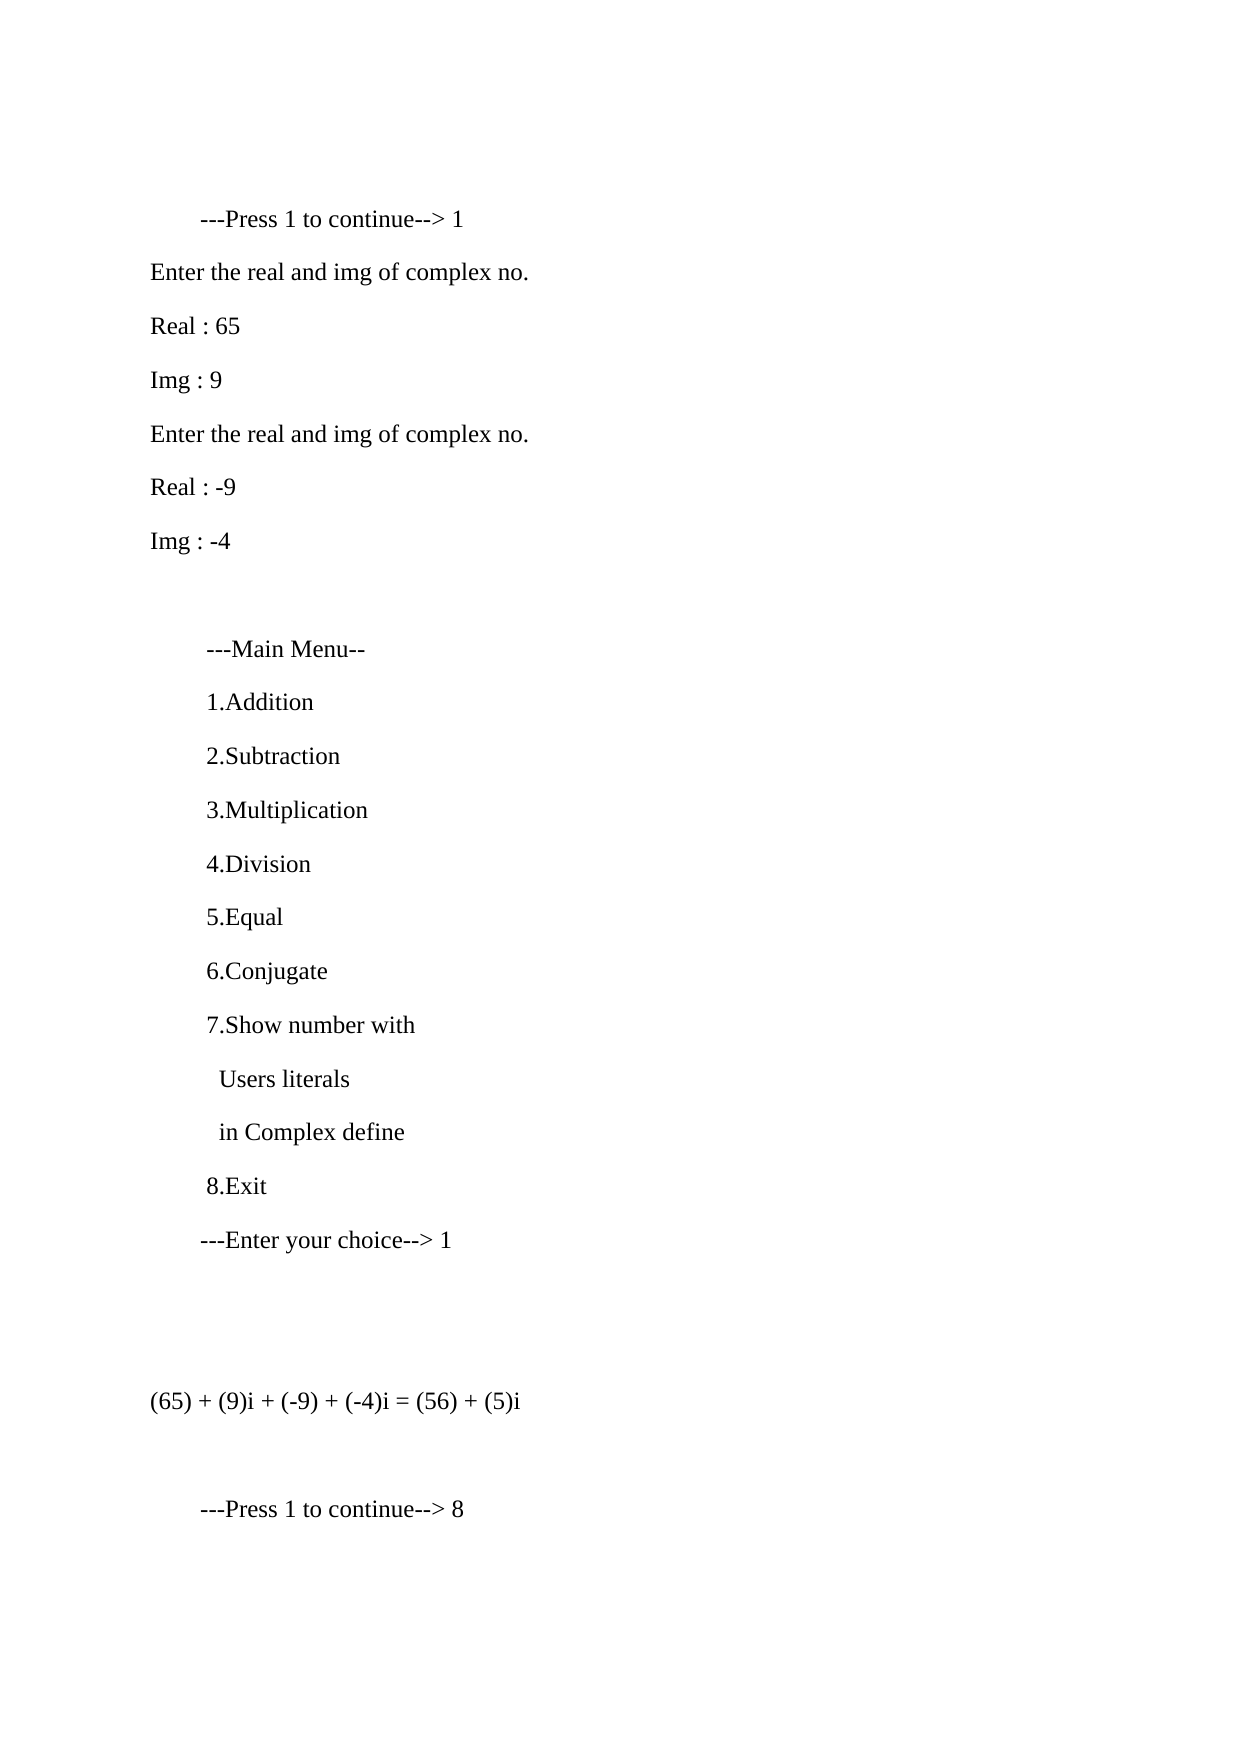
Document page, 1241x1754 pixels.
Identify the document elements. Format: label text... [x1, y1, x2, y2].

text Enter the real and img of complex no. [150, 419, 1090, 447]
text ---Main Menu-- [150, 634, 1090, 662]
text Enter the real and img of complex no. [150, 257, 1090, 286]
text ---Enter your choice--> 1 [150, 1225, 1090, 1254]
text 7.Show number with [150, 1010, 1090, 1039]
text 1.Addition [150, 687, 1090, 716]
text Real : 65 [150, 311, 1090, 340]
text Real : -9 [150, 472, 1090, 501]
text 2.Subtraction [150, 741, 1090, 770]
text 5.Equal [150, 902, 1090, 931]
text Img : 9 [150, 365, 1090, 394]
text in Complex define [150, 1117, 1090, 1146]
text 6.Conjugate [150, 956, 1090, 985]
text ---Press 1 to continue--> 1 [150, 204, 1090, 232]
text 8.Exit [150, 1171, 1090, 1200]
text Img : -4 [150, 526, 1090, 555]
text 3.Multiplication [150, 795, 1090, 824]
text Users literals [150, 1064, 1090, 1092]
text ---Press 1 to continue--> 8 [150, 1494, 1090, 1522]
text 4.Division [150, 849, 1090, 877]
text (65) + (9)i + (-9) + (-4)i = (56) + (5)i [150, 1386, 1090, 1415]
